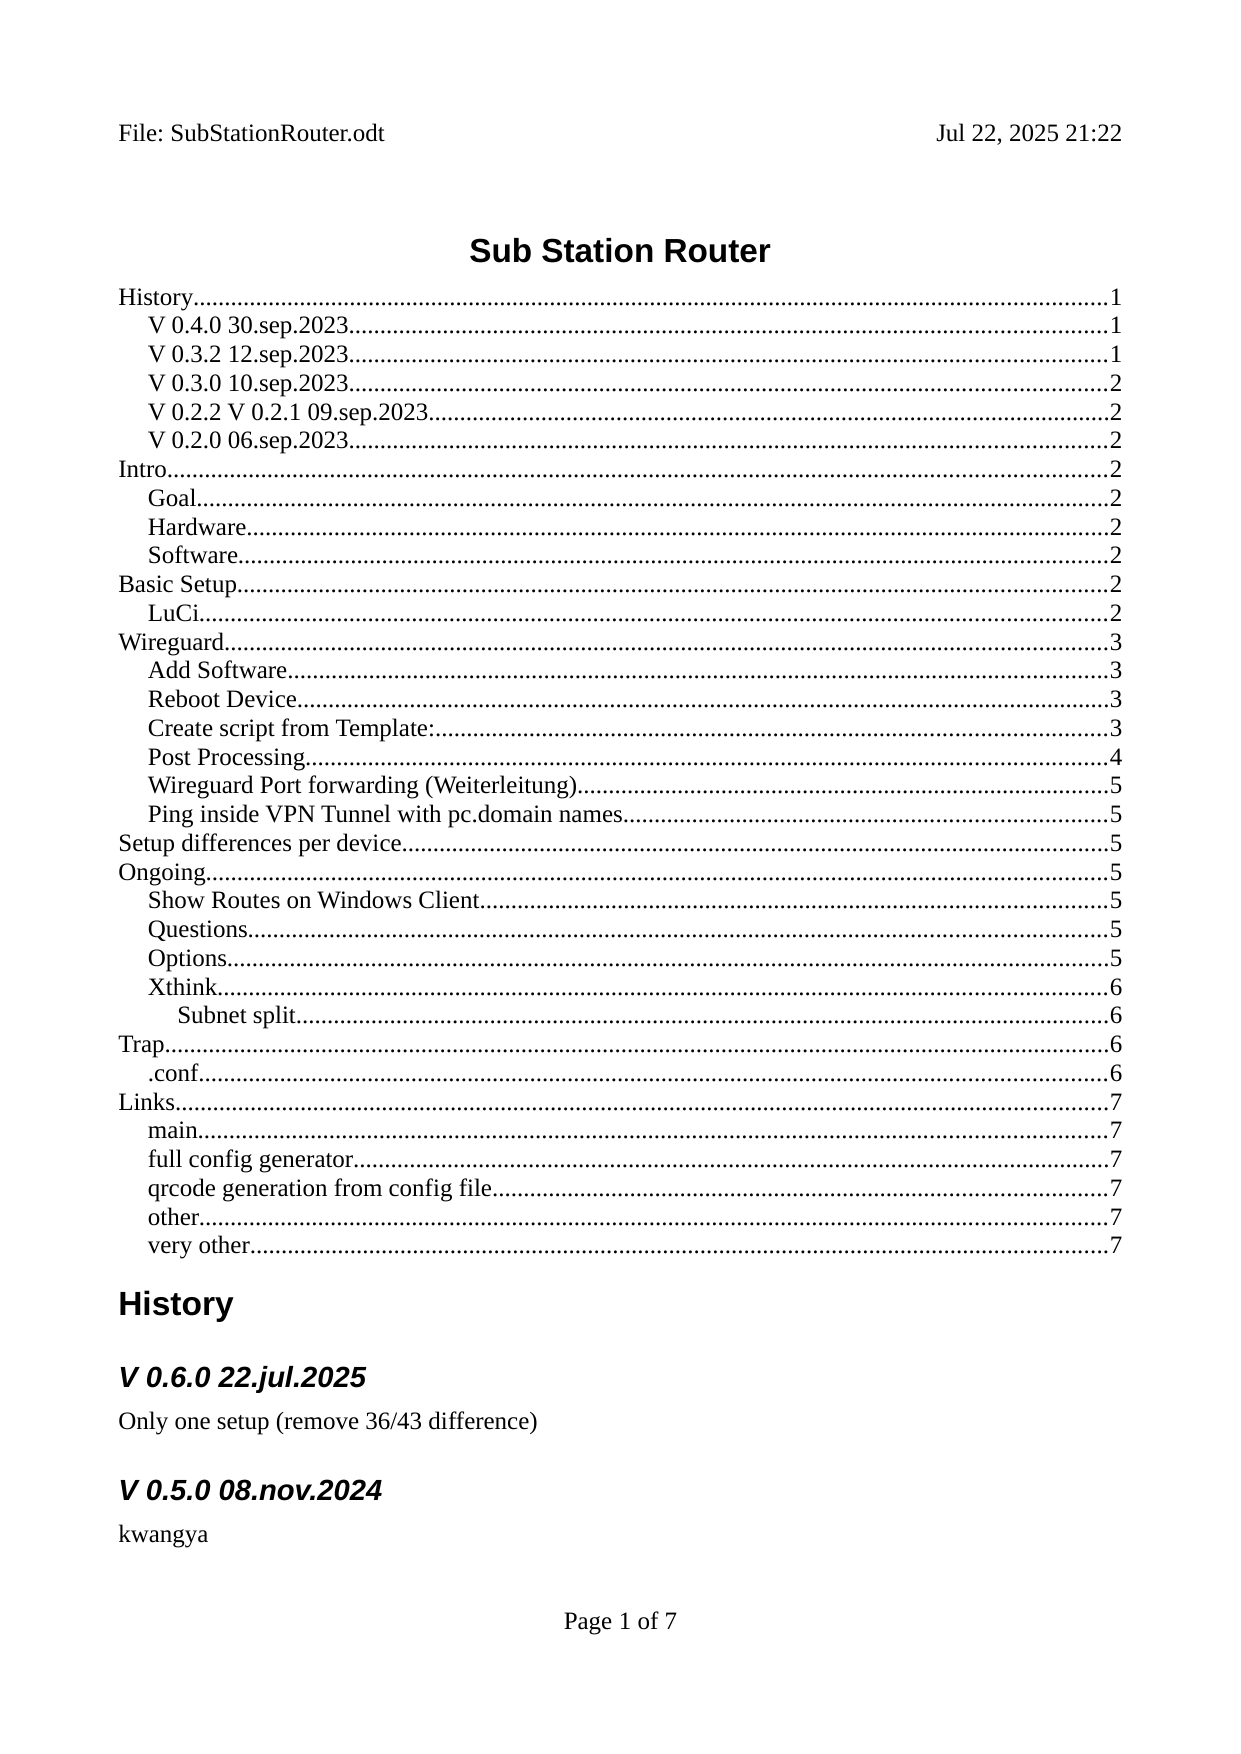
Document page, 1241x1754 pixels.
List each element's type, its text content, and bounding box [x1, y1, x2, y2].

text Ongoing 5 [118, 857, 1122, 886]
text Options 5 [148, 943, 1122, 972]
text V 0.3.0 10.sep.2023 2 [148, 368, 1122, 397]
text Software 2 [148, 541, 1122, 569]
subtitle V 0.6.0 22.jul.2025 [118, 1360, 1122, 1394]
text Goal 2 [148, 483, 1122, 512]
text Setup differences per device 5 [118, 828, 1122, 857]
text Show Routes on Windows Client 5 [148, 886, 1122, 914]
text Intro 2 [118, 454, 1122, 483]
text kwangya [118, 1519, 1122, 1547]
text Links 7 [118, 1087, 1122, 1116]
text Reboot Device 3 [148, 684, 1122, 713]
text Post Processing 4 [148, 742, 1122, 771]
text LuCi 2 [148, 598, 1122, 627]
text V 0.4.0 30.sep.2023 1 [148, 311, 1122, 339]
text Subnet split 6 [177, 1001, 1122, 1029]
subtitle History [118, 1284, 1122, 1323]
text full config generator 7 [148, 1144, 1122, 1173]
text History 1 [118, 282, 1122, 311]
text qrcode generation from config file 7 [148, 1173, 1122, 1202]
text Only one setup (remove 36/43 difference) [118, 1406, 1122, 1435]
text other 7 [148, 1202, 1122, 1231]
text main 7 [148, 1116, 1122, 1144]
text Wireguard 3 [118, 627, 1122, 656]
text Basic Setup 2 [118, 569, 1122, 598]
text Ping inside VPN Tunnel with pc.domain names 5 [148, 799, 1122, 828]
text V 0.3.2 12.sep.2023 1 [148, 339, 1122, 368]
subtitle V 0.5.0 08.nov.2024 [118, 1473, 1122, 1506]
text Create script from Template: 3 [148, 713, 1122, 742]
text Add Software 3 [148, 656, 1122, 684]
text Trap 6 [118, 1029, 1122, 1058]
text V 0.2.0 06.sep.2023 2 [148, 426, 1122, 454]
text Wireguard Port forwarding (Weiterleitung) 5 [148, 771, 1122, 799]
text Xthink 6 [148, 972, 1122, 1001]
text Hardware 2 [148, 512, 1122, 541]
text V 0.2.2 V 0.2.1 09.sep.2023 2 [148, 397, 1122, 426]
text very other 7 [148, 1231, 1122, 1259]
text Questions 5 [148, 914, 1122, 943]
subtitle Sub Station Router [118, 231, 1122, 269]
text .conf 6 [148, 1058, 1122, 1087]
